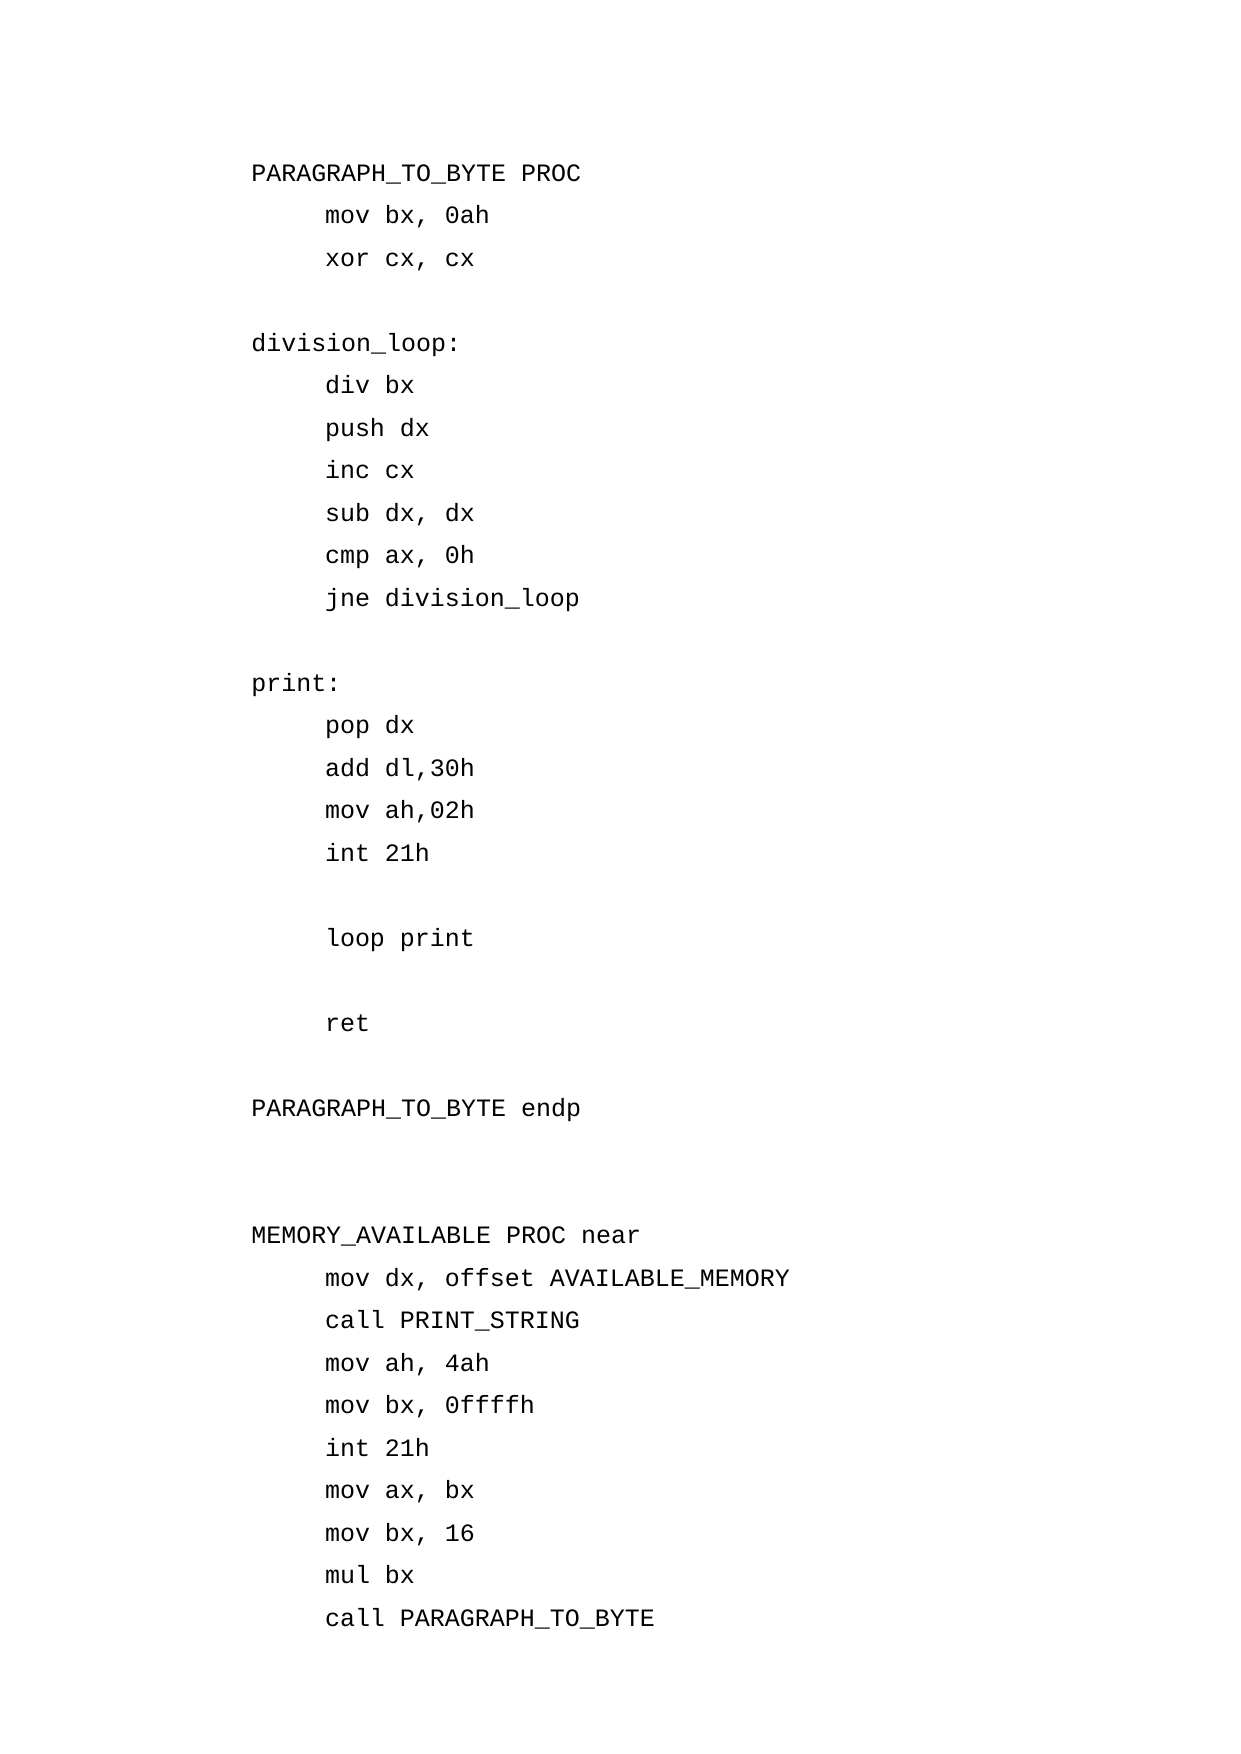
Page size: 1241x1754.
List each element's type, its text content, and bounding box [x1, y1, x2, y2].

text int 21h [177, 1436, 1152, 1464]
text mov dx, offset AVAILABLE_MEMORY [177, 1266, 1152, 1294]
text jne division_loop [177, 586, 1152, 614]
text add dl,30h [177, 756, 1152, 784]
text mov ax, bx [177, 1478, 1152, 1506]
text mov ah, 4ah [177, 1351, 1152, 1379]
text print: [177, 671, 1152, 699]
text inc cx [177, 458, 1152, 486]
text mov bx, 16 [177, 1521, 1152, 1549]
text mov bx, 0ffffh [177, 1393, 1152, 1421]
text push dx [177, 416, 1152, 444]
text cmp ax, 0h [177, 543, 1152, 571]
text PARAGRAPH_TO_BYTE PROC [177, 161, 1152, 189]
text mov ah,02h [177, 798, 1152, 826]
text call PRINT_STRING [177, 1308, 1152, 1336]
text loop print [177, 926, 1152, 954]
text xor cx, cx [177, 246, 1152, 274]
text div bx [177, 373, 1152, 401]
text pop dx [177, 713, 1152, 741]
text ret [177, 1011, 1152, 1039]
text mul bx [177, 1563, 1152, 1591]
text sub dx, dx [177, 501, 1152, 529]
text MEMORY_AVAILABLE PROC near [177, 1223, 1152, 1251]
text int 21h [177, 841, 1152, 869]
text PARAGRAPH_TO_BYTE endp [177, 1096, 1152, 1124]
text call PARAGRAPH_TO_BYTE [177, 1606, 1152, 1634]
text mov bx, 0ah [177, 203, 1152, 231]
text division_loop: [177, 331, 1152, 359]
